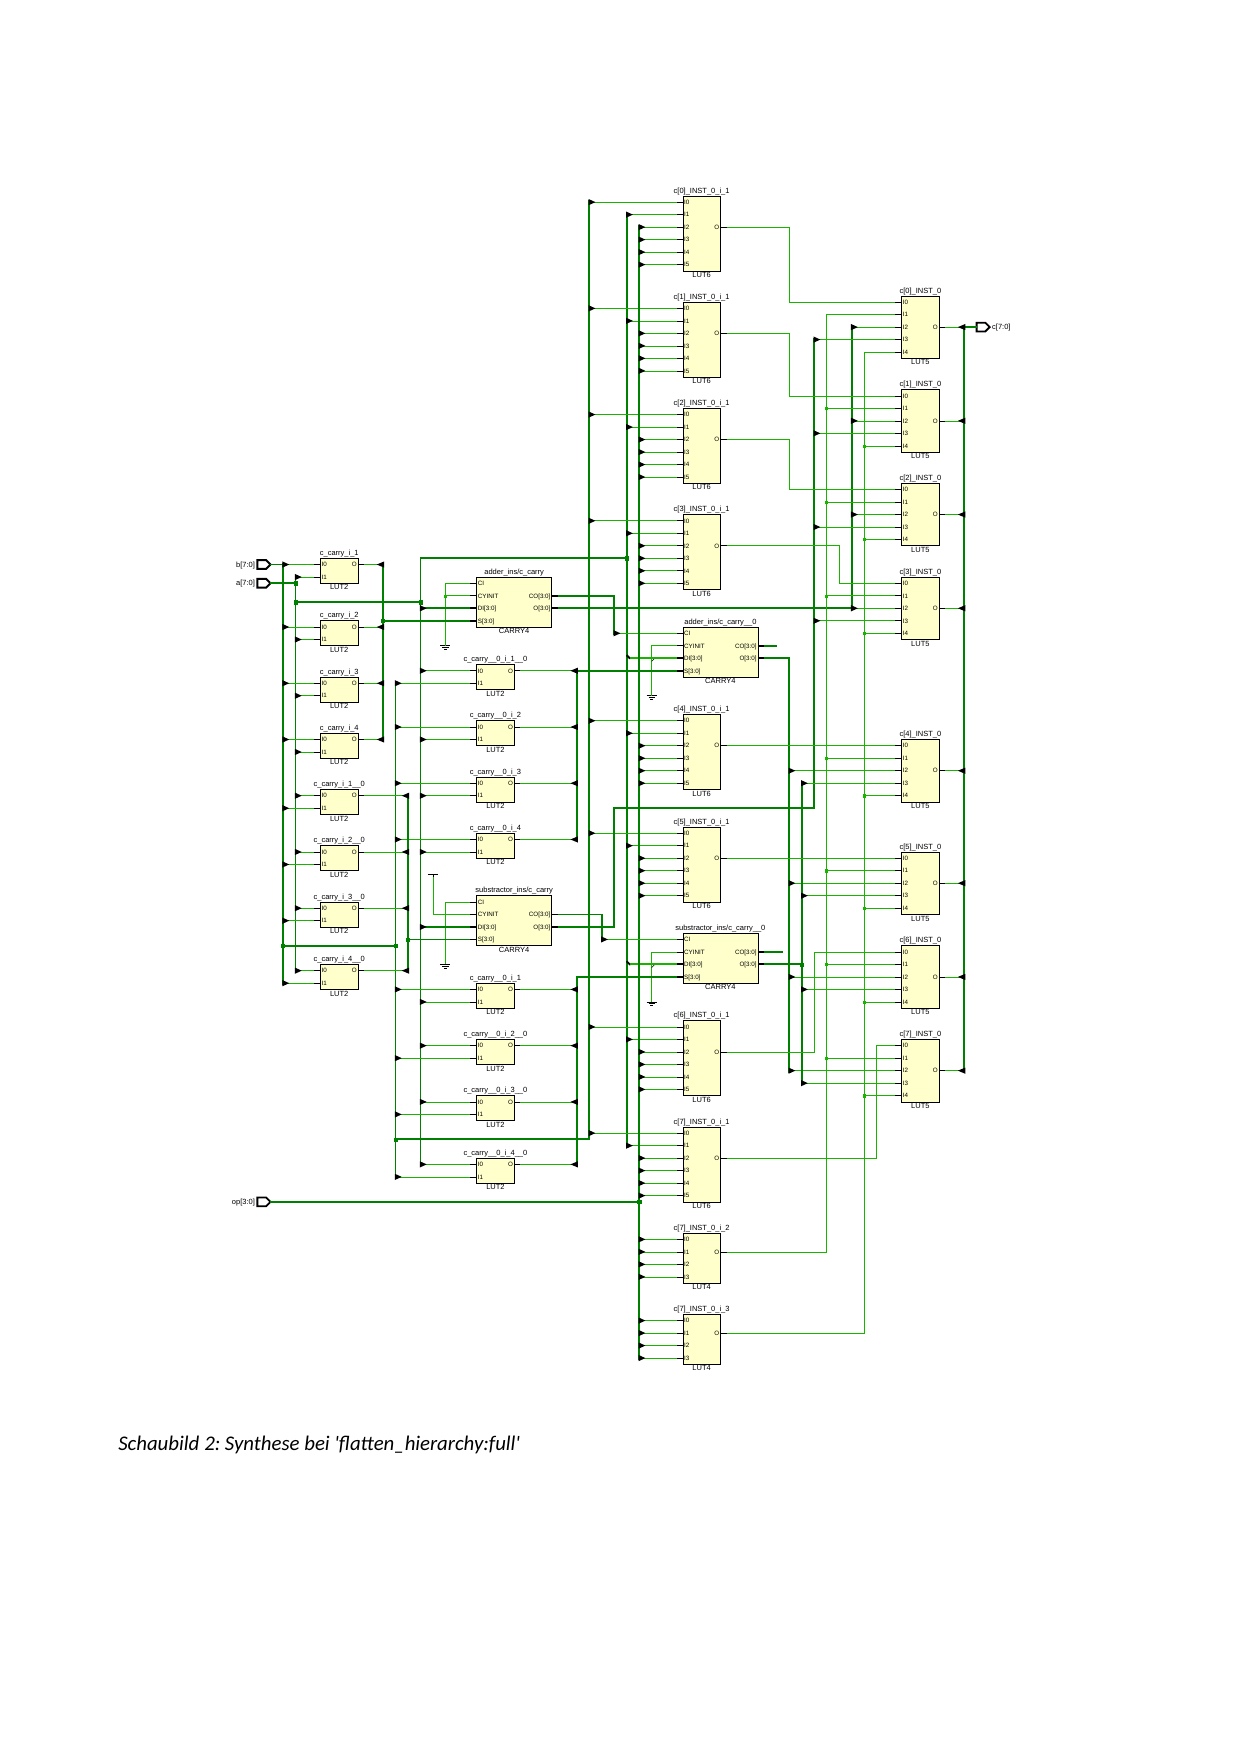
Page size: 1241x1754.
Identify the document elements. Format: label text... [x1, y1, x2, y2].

text Schaubild 2: Synthese bei 'flatten_hierarchy:full' [118, 1430, 1122, 1455]
